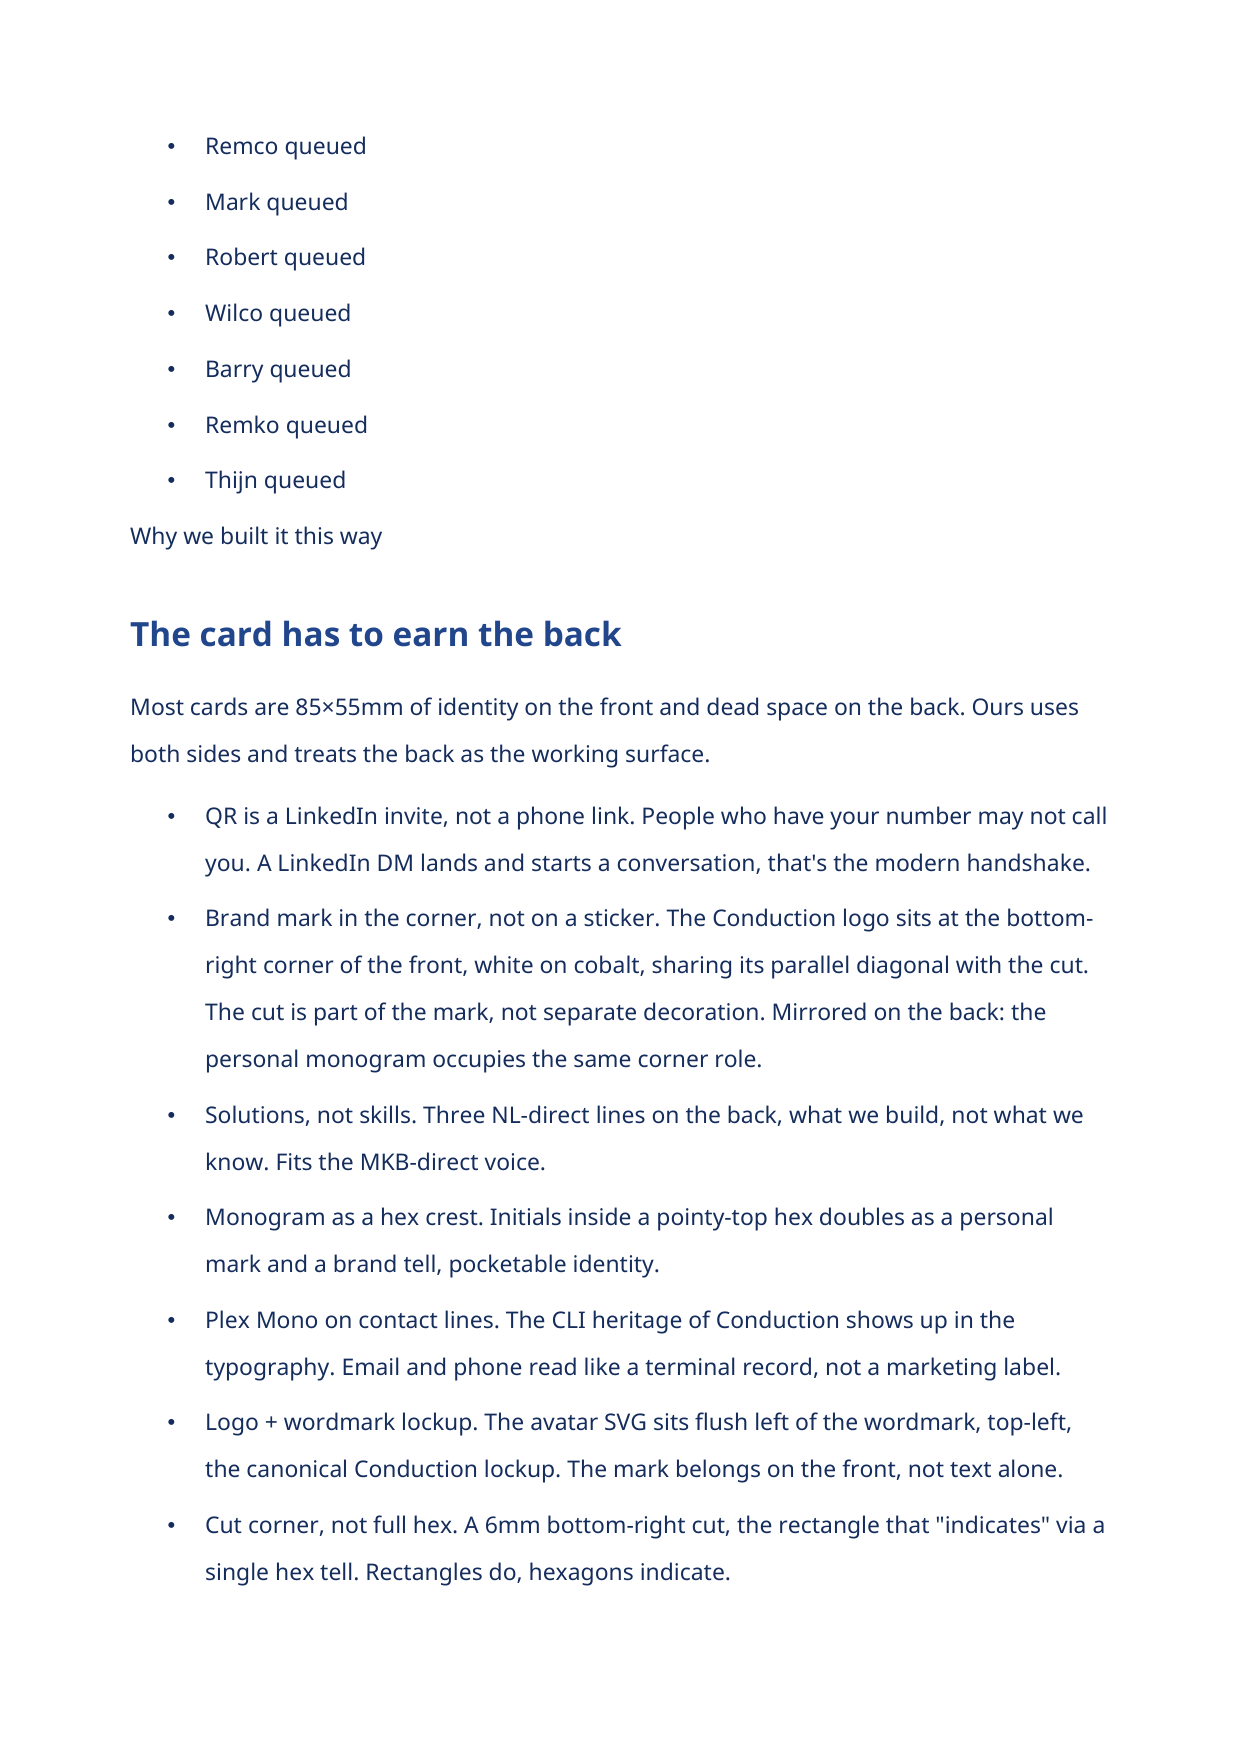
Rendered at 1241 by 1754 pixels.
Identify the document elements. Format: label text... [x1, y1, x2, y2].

list Plex Mono on contact lines. The CLI heritage of Conduction shows up in the typography. Email and phone read like a terminal record, not a marketing label. [167, 1304, 1110, 1382]
list Remko queued [167, 408, 1110, 440]
list Wilco queued [167, 297, 1110, 328]
list Solutions, not skills. Three NL-direct lines on the back, what we build, not what we know. Fits the MKB-direct voice. [167, 1098, 1110, 1177]
list QR is a LinkedIn invite, not a phone link. People who have your number may not call you. A LinkedIn DM lands and starts a conversation, that's the modern handshake. [167, 799, 1110, 878]
list Thijn queued [167, 464, 1110, 496]
list Mark queued [167, 186, 1110, 217]
text Most cards are 85×55mm of identity on the front and dead space on the back. Ours uses both sides and treats the back as the working surface. [130, 691, 1110, 769]
text Why we built it this way [130, 520, 1110, 551]
list Robert queued [167, 241, 1110, 273]
subtitle The card has to earn the back [130, 611, 1110, 657]
list Barry queued [167, 353, 1110, 384]
list Logo + wordmark lockup. The avatar SVG sits flush left of the wordmark, top-left, the canonical Conduction lockup. The mark belongs on the front, not text alone. [167, 1406, 1110, 1484]
list Cut corner, not full hex. A 6mm bottom-right cut, the rectangle that "indicates" via a single hex tell. Rectangles do, hexagons indicate. [167, 1509, 1110, 1587]
list Brand mark in the corner, not on a sticker. The Conduction logo sits at the bottom-right corner of the front, white on cobalt, sharing its parallel diagonal with the cut. The cut is part of the mark, not separate decoration. Mirrored on the back: the personal monogram occupies the same corner role. [167, 902, 1110, 1074]
list Monogram as a hex crest. Initials inside a pointy-top hex doubles as a personal mark and a brand tell, pocketable identity. [167, 1201, 1110, 1279]
list Remco queued [167, 130, 1110, 161]
